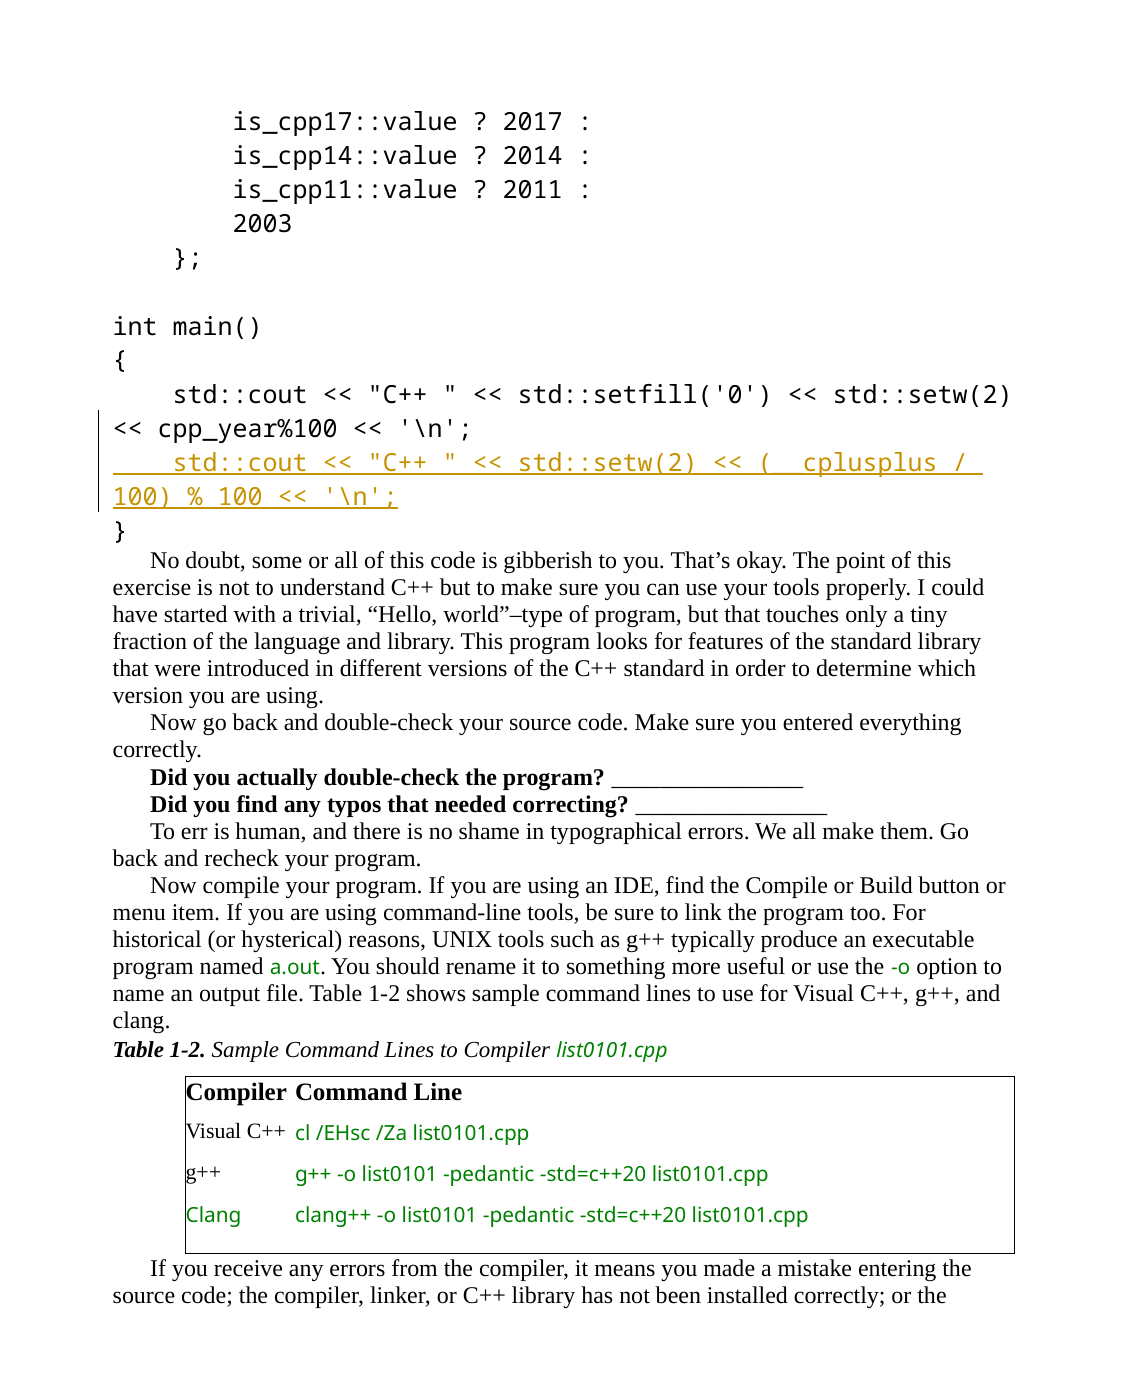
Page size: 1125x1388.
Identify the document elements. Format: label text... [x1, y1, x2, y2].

table_cell Clang [186, 1200, 295, 1253]
text std::cout << "C++ " << std::setfill('0') << std::setw(2) << cpp_year%100 << '\n'; [112, 376, 1012, 444]
text is_cpp11::value ? 2011 : [112, 172, 1012, 206]
text To err is human, and there is no shame in typographical errors. We all make them. Go back and recheck your program. [112, 817, 1012, 872]
text is_cpp14::value ? 2014 : [112, 138, 1012, 172]
table_cell cl /EHsc /Za list0101.cpp [295, 1118, 1014, 1159]
table_cell g++ -o list0101 -pedantic -std=c++20 list0101.cpp [295, 1159, 1014, 1200]
text std::cout << "C++ " << std::setw(2) << (__cplusplus / 100) % 100 << '\n'; [112, 444, 1012, 512]
table_cell Visual C++ [186, 1118, 295, 1159]
text }; [112, 240, 1012, 274]
table_cell clang++ -o list0101 -pedantic -std=c++20 list0101.cpp [295, 1200, 1014, 1253]
text is_cpp17::value ? 2017 : [112, 104, 1012, 138]
text Table 1-2. Sample Command Lines to Compiler list0101.cpp [112, 1034, 1012, 1063]
text 2003 [112, 206, 1012, 240]
text Did you actually double-check the program? ________________ [112, 763, 1012, 790]
table_header Compiler [186, 1077, 295, 1118]
text Did you find any typos that needed correcting? ________________ [112, 790, 1012, 817]
text { [112, 342, 1012, 376]
table_header Command Line [295, 1077, 1014, 1118]
text int main() [112, 308, 1012, 342]
text } [112, 512, 1012, 547]
text No doubt, some or all of this code is gibberish to you. That’s okay. The point of this exercise is not to understand C++ but to make sure you can use your tools properly. I could have started with a trivial, “Hello, world”–type of program, but that touches only a tiny fraction of the language and library. This program looks for features of the standard library that were introduced in different versions of the C++ standard in order to determine which version you are using. [112, 547, 1012, 709]
table_cell g++ [186, 1159, 295, 1200]
text Now compile your program. If you are using an IDE, find the Compile or Build button or menu item. If you are using command-line tools, be sure to link the program too. For historical (or hysterical) reasons, UNIX tools such as g++ typically produce an executable program named a.out. You should rename it to something more useful or use the -o option to name an output file. Table 1-2 shows sample command lines to use for Visual C++, g++, and clang. [112, 872, 1012, 1034]
text If you receive any errors from the compiler, it means you made a mistake entering the source code; the compiler, linker, or C++ library has not been installed correctly; or the [112, 1254, 1012, 1308]
text Now go back and double-check your source code. Make sure you entered everything correctly. [112, 709, 1012, 763]
